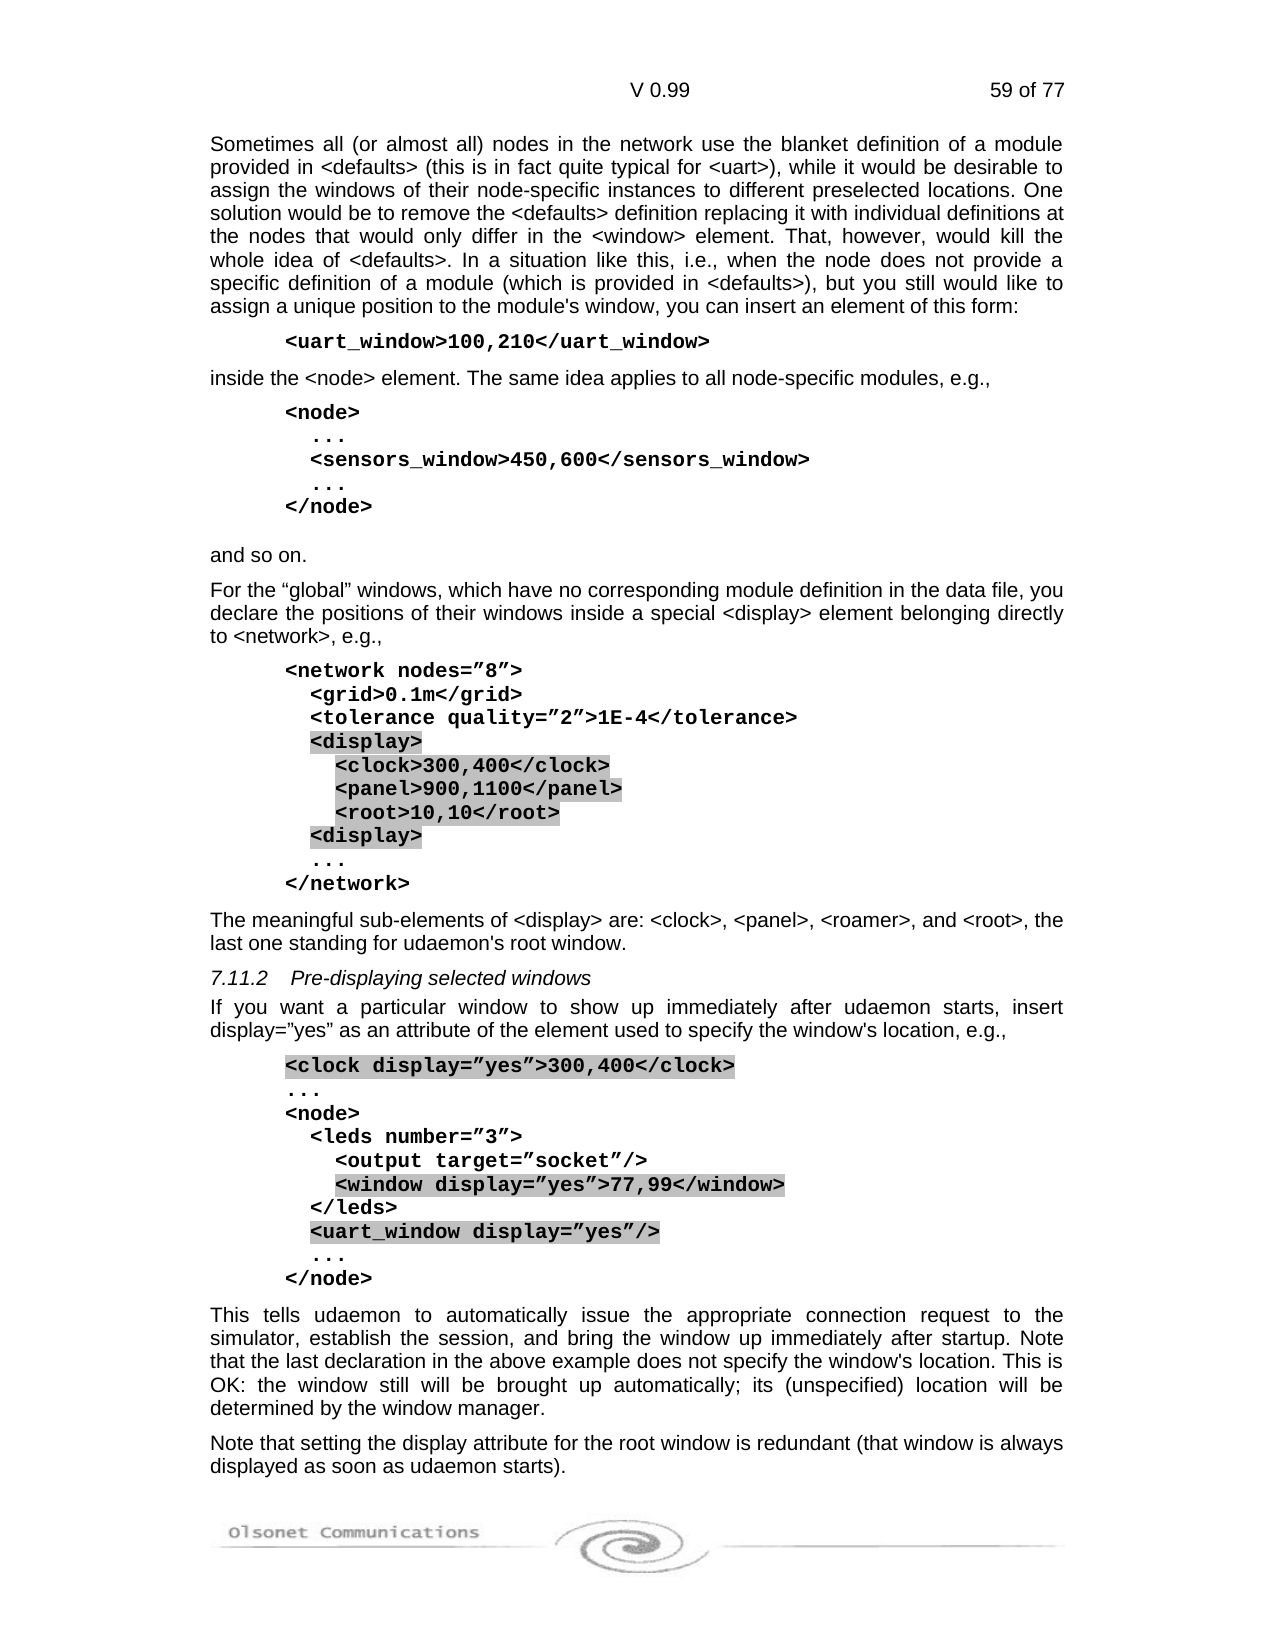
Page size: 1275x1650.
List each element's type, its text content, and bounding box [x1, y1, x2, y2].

text <panel>900,1100</panel> [210, 778, 1065, 802]
text <clock>300,400</clock> [210, 754, 1065, 778]
text </node> [210, 1268, 1065, 1292]
text <output target=”socket”/> [210, 1150, 1065, 1173]
text If you want a particular window to show up immediately after udaemon starts, insert display=”yes” as an attribute of the element used to specify the window's location, e.g., [210, 996, 1065, 1042]
text For the “global” windows, which have no corresponding module definition in the data file, you declare the positions of their windows inside a special <display> element belonging directly to <network>, e.g., [210, 578, 1065, 648]
text Sometimes all (or almost all) nodes in the network use the blanket definition of a module provided in <defaults> (this is in fact quite typical for <uart>), while it would be desirable to assign the windows of their node-specific instances to different preselected locations. One solution would be to remove the <defaults> definition replacing it with individual definitions at the nodes that would only differ in the <window> element. That, however, would kill the whole idea of <defaults>. In a situation like this, i.e., when the node does not provide a specific definition of a module (which is provided in <defaults>), but you still would like to assign a unique position to the module's window, you can insert an element of this form: [210, 132, 1065, 318]
text <network nodes=”8”> [210, 660, 1065, 684]
text ... [210, 473, 1065, 496]
text inside the <node> element. The same idea applies to all node-specific modules, e.g., [210, 367, 1065, 390]
text <display> [210, 731, 1065, 754]
text </node> [210, 496, 1065, 520]
text </network> [210, 873, 1065, 896]
text <tolerance quality=”2”>1E-4</tolerance> [210, 707, 1065, 731]
text <leds number=”3”> [210, 1126, 1065, 1150]
text and so on. [210, 543, 1065, 567]
text </leds> [210, 1197, 1065, 1221]
text ... [210, 425, 1065, 449]
text The meaningful sub-elements of <display> are: <clock>, <panel>, <roamer>, and <root>, the last one standing for udaemon's root window. [210, 908, 1065, 955]
text This tells udaemon to automatically issue the appropriate connection request to the simulator, establish the session, and bring the window up immediately after startup. Note that the last declaration in the above example does not specify the window's location. This is OK: the window still will be brought up automatically; its (unspecified) location will be determined by the window manager. [210, 1303, 1065, 1420]
text <node> [210, 402, 1065, 425]
text <sensors_window>450,600</sensors_window> [210, 449, 1065, 473]
text <uart_window>100,210</uart_window> [210, 330, 1065, 355]
text <node> [210, 1103, 1065, 1126]
text <uart_window display=”yes”/> [210, 1221, 1065, 1244]
text ... [210, 849, 1065, 873]
text <root>10,10</root> [210, 802, 1065, 826]
text ... [210, 1079, 1065, 1103]
text <clock display=”yes”>300,400</clock> [210, 1054, 1065, 1079]
text <display> [210, 826, 1065, 849]
text <grid>0.1m</grid> [210, 684, 1065, 707]
subtitle Pre-displaying selected windows [210, 966, 1065, 990]
text <window display=”yes”>77,99</window> [210, 1173, 1065, 1197]
text ... [210, 1244, 1065, 1268]
text Note that setting the display attribute for the root window is redundant (that window is always displayed as soon as udaemon starts). [210, 1431, 1065, 1478]
picture [210, 1504, 1065, 1596]
